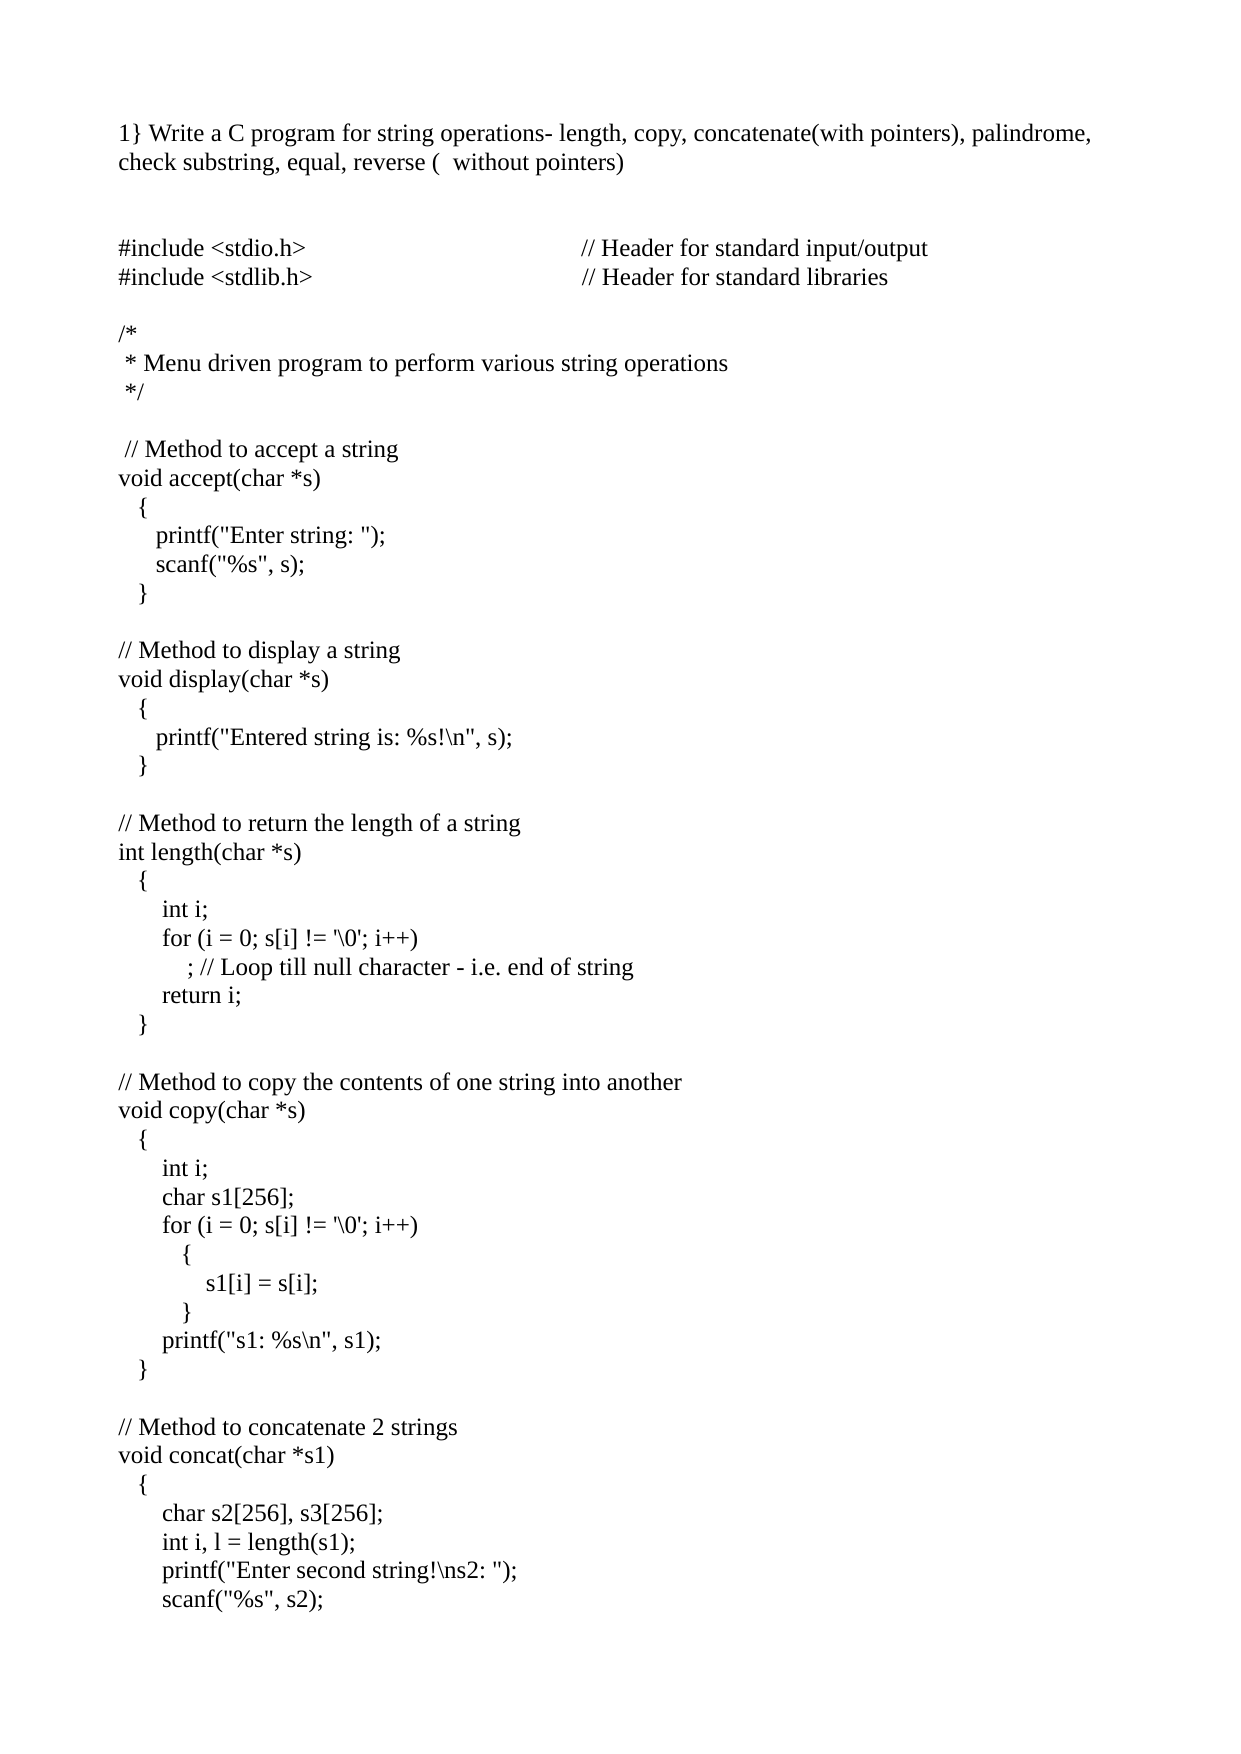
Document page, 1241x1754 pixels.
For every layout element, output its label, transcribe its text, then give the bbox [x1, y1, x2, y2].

text // Method to accept a string [118, 434, 1122, 463]
text } [118, 1297, 1122, 1326]
text } [118, 1009, 1122, 1038]
text void copy(char *s) [118, 1096, 1122, 1124]
text ; // Loop till null character - i.e. end of string [118, 952, 1122, 981]
text printf("Enter second string!\ns2: "); [118, 1556, 1122, 1584]
text int i; [118, 894, 1122, 923]
text int i; [118, 1153, 1122, 1182]
text printf("Entered string is: %s!\n", s); [118, 722, 1122, 751]
text { [118, 693, 1122, 722]
text return i; [118, 981, 1122, 1009]
text 1} Write a C program for string operations- length, copy, concatenate(with pointers), palindrome, check substring, equal, reverse ( without pointers) [118, 118, 1122, 176]
text // Method to display a string [118, 636, 1122, 664]
text { [118, 1469, 1122, 1498]
text // Method to copy the contents of one string into another [118, 1067, 1122, 1096]
text void display(char *s) [118, 664, 1122, 693]
text void concat(char *s1) [118, 1441, 1122, 1469]
text * Menu driven program to perform various string operations [118, 348, 1122, 377]
text { [118, 1239, 1122, 1268]
text } [118, 751, 1122, 779]
text for (i = 0; s[i] != '\0'; i++) [118, 1211, 1122, 1239]
text for (i = 0; s[i] != '\0'; i++) [118, 923, 1122, 952]
text void accept(char *s) [118, 463, 1122, 492]
text { [118, 1124, 1122, 1153]
text } [118, 1354, 1122, 1383]
text */ [118, 377, 1122, 406]
text char s2[256], s3[256]; [118, 1498, 1122, 1527]
text int length(char *s) [118, 837, 1122, 866]
text scanf("%s", s2); [118, 1584, 1122, 1613]
text } [118, 578, 1122, 607]
text // Method to concatenate 2 strings [118, 1412, 1122, 1441]
text /* [118, 319, 1122, 348]
text scanf("%s", s); [118, 549, 1122, 578]
text // Method to return the length of a string [118, 808, 1122, 837]
text { [118, 866, 1122, 894]
text #include <stdio.h> // Header for standard input/output [118, 233, 1122, 262]
text char s1[256]; [118, 1182, 1122, 1211]
text printf("Enter string: "); [118, 521, 1122, 549]
text { [118, 492, 1122, 521]
text s1[i] = s[i]; [118, 1268, 1122, 1297]
text printf("s1: %s\n", s1); [118, 1326, 1122, 1354]
text int i, l = length(s1); [118, 1527, 1122, 1556]
text #include <stdlib.h> // Header for standard libraries [118, 262, 1122, 291]
